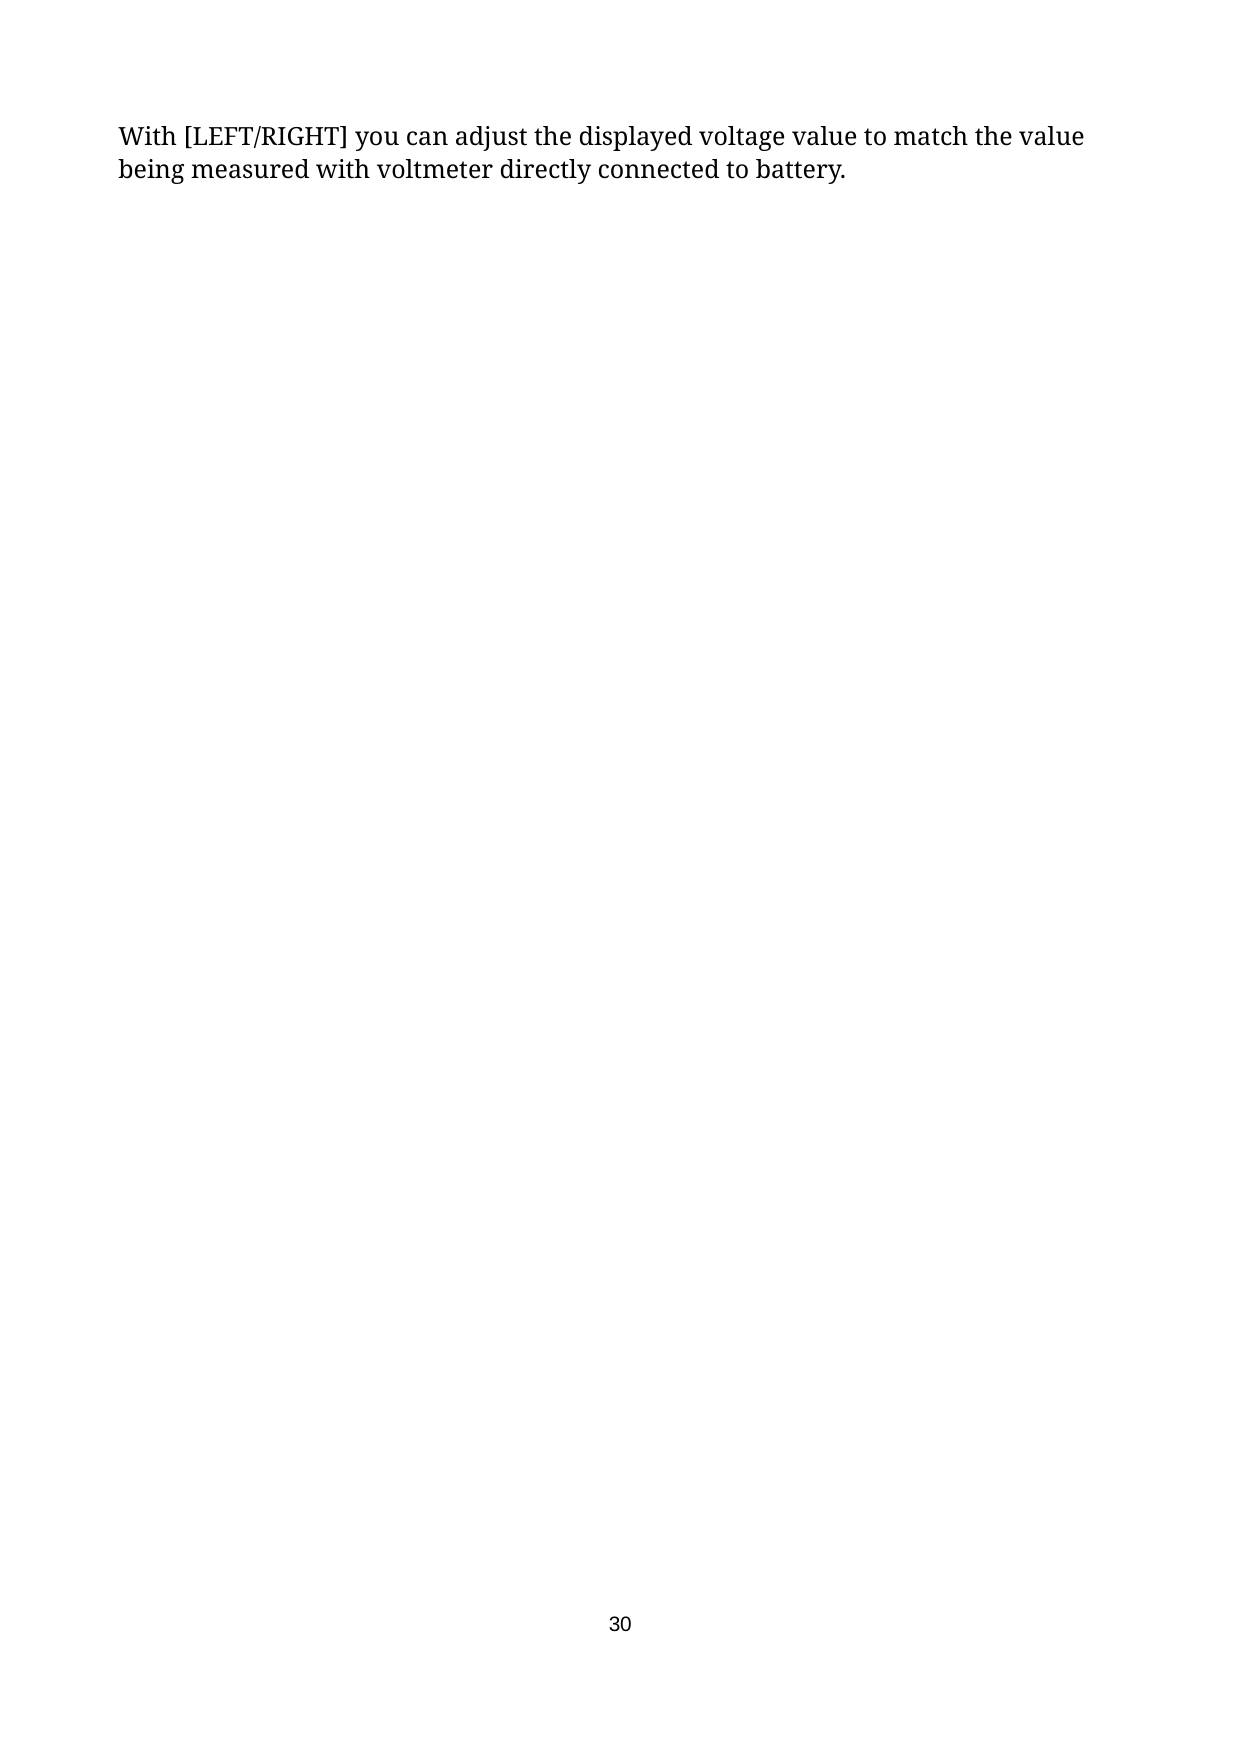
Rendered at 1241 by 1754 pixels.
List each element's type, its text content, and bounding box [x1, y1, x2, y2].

text With [LEFT/RIGHT] you can adjust the displayed voltage value to match the value being measured with voltmeter directly connected to battery. [118, 118, 1122, 186]
